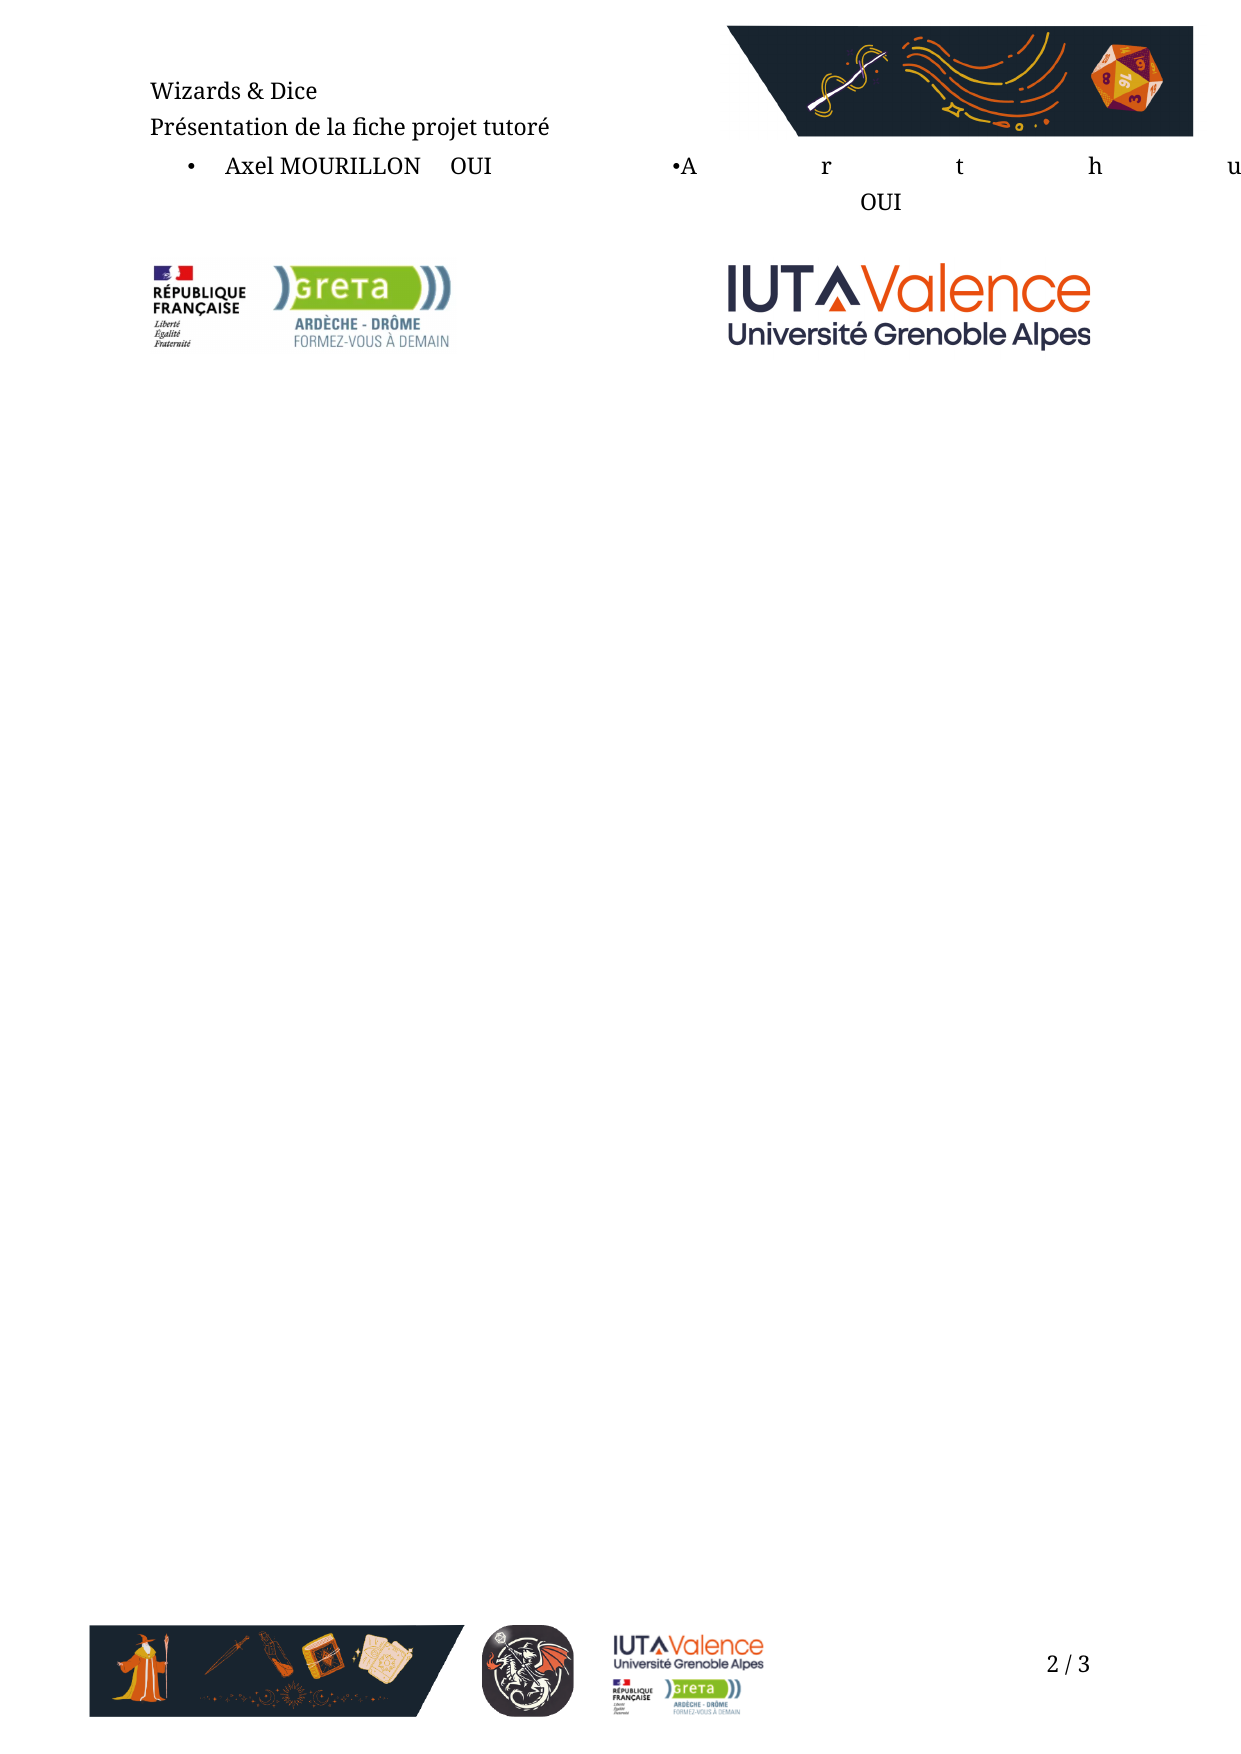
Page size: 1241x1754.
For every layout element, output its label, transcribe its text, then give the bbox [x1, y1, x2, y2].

picture [150, 257, 457, 354]
picture [728, 257, 1091, 360]
picture [720, 22, 1208, 140]
list Axel MOURILLON OUI [187, 150, 605, 181]
picture [81, 1614, 788, 1726]
list Arthur YANG OUI [672, 150, 1090, 217]
